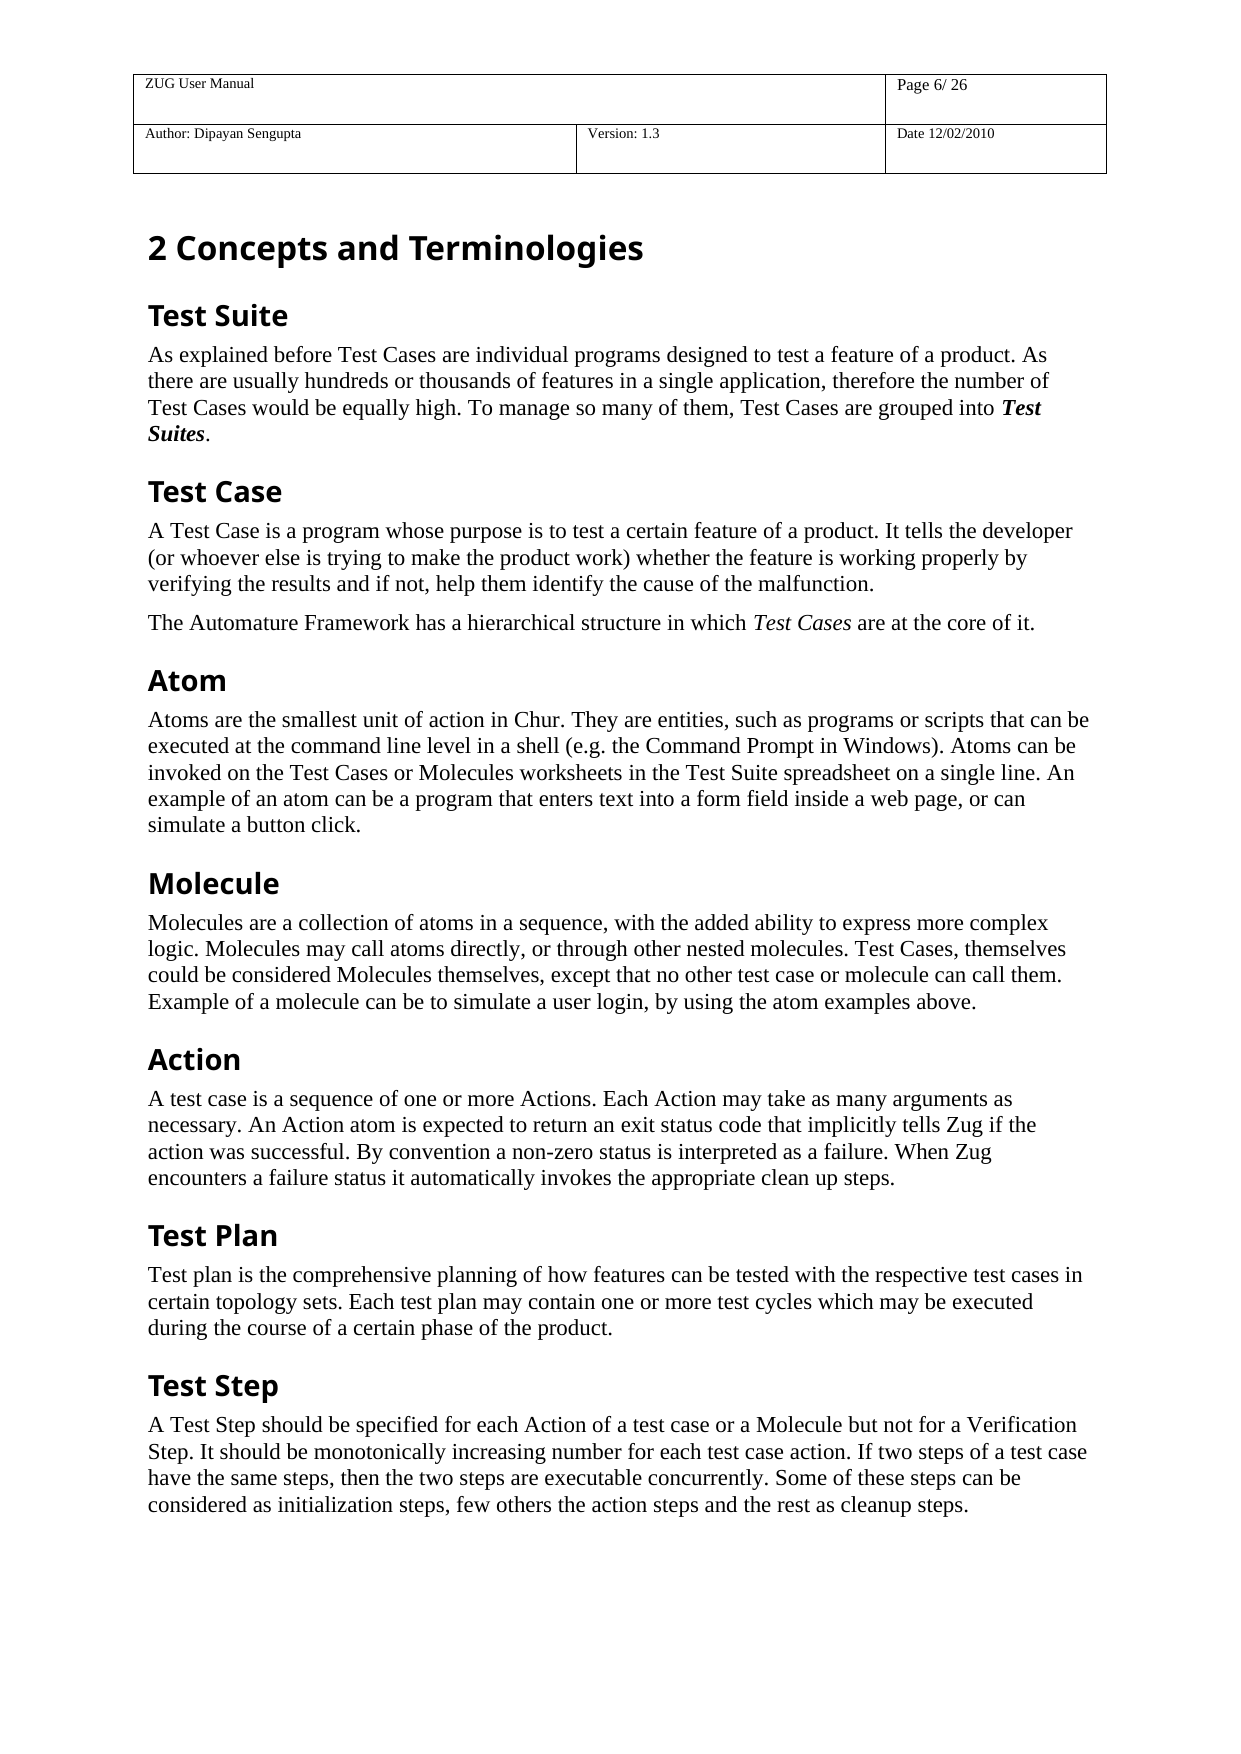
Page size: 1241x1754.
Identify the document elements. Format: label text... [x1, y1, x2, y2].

subtitle Test Case [148, 471, 1092, 511]
text Molecules are a collection of atoms in a sequence, with the added ability to express more complex logic. Molecules may call atoms directly, or through other nested molecules. Test Cases, themselves could be considered Molecules themselves, except that no other test case or molecule can call them. Example of a molecule can be to simulate a user login, by using the atom examples above. [148, 909, 1092, 1014]
subtitle Concepts and Terminologies [148, 224, 1092, 270]
text Atoms are the smallest unit of action in Chur. They are entities, such as programs or scripts that can be executed at the command line level in a shell (e.g. the Command Prompt in Windows). Atoms can be invoked on the Test Cases or Molecules worksheets in the Test Suite spreadsheet on a single line. An example of an atom can be a program that enters text into a form field inside a web page, or can simulate a button click. [148, 706, 1092, 838]
text Test plan is the comprehensive planning of how features can be tested with the respective test cases in certain topology sets. Each test plan may contain one or more test cycles which may be executed during the course of a certain phase of the product. [148, 1262, 1092, 1341]
subtitle Test Suite [148, 295, 1092, 335]
text A test case is a sequence of one or more Actions. Each Action may take as many arguments as necessary. An Action atom is expected to return an exit status code that implicitly tells Zug if the action was successful. By convention a non-zero status is interpreted as a failure. When Zug encounters a failure status it automatically invokes the appropriate clean up steps. [148, 1085, 1092, 1191]
text The Automature Framework has a hierarchical structure in which Test Cases are at the core of it. [148, 609, 1092, 635]
subtitle Atom [148, 660, 1092, 700]
subtitle Molecule [148, 863, 1092, 903]
subtitle Test Step [148, 1366, 1092, 1405]
text As explained before Test Cases are individual programs designed to test a feature of a product. As there are usually hundreds or thousands of features in a single application, therefore the number of Test Cases would be equally high. To manage so many of them, Test Cases are grouped into Test Suites. [148, 341, 1092, 446]
subtitle Action [148, 1039, 1092, 1079]
subtitle Test Plan [148, 1216, 1092, 1255]
text A Test Step should be specified for each Action of a test case or a Molecule but not for a Verification Step. It should be monotonically increasing number for each test case action. If two steps of a test case have the same steps, then the two steps are executable concurrently. Some of these steps can be considered as initialization steps, few others the action steps and the rest as cleanup steps. [148, 1412, 1092, 1517]
text A Test Case is a program whose purpose is to test a certain feature of a product. It tells the developer (or whoever else is trying to make the product work) whether the feature is working properly by verifying the results and if not, help them identify the cause of the malfunction. [148, 517, 1092, 596]
